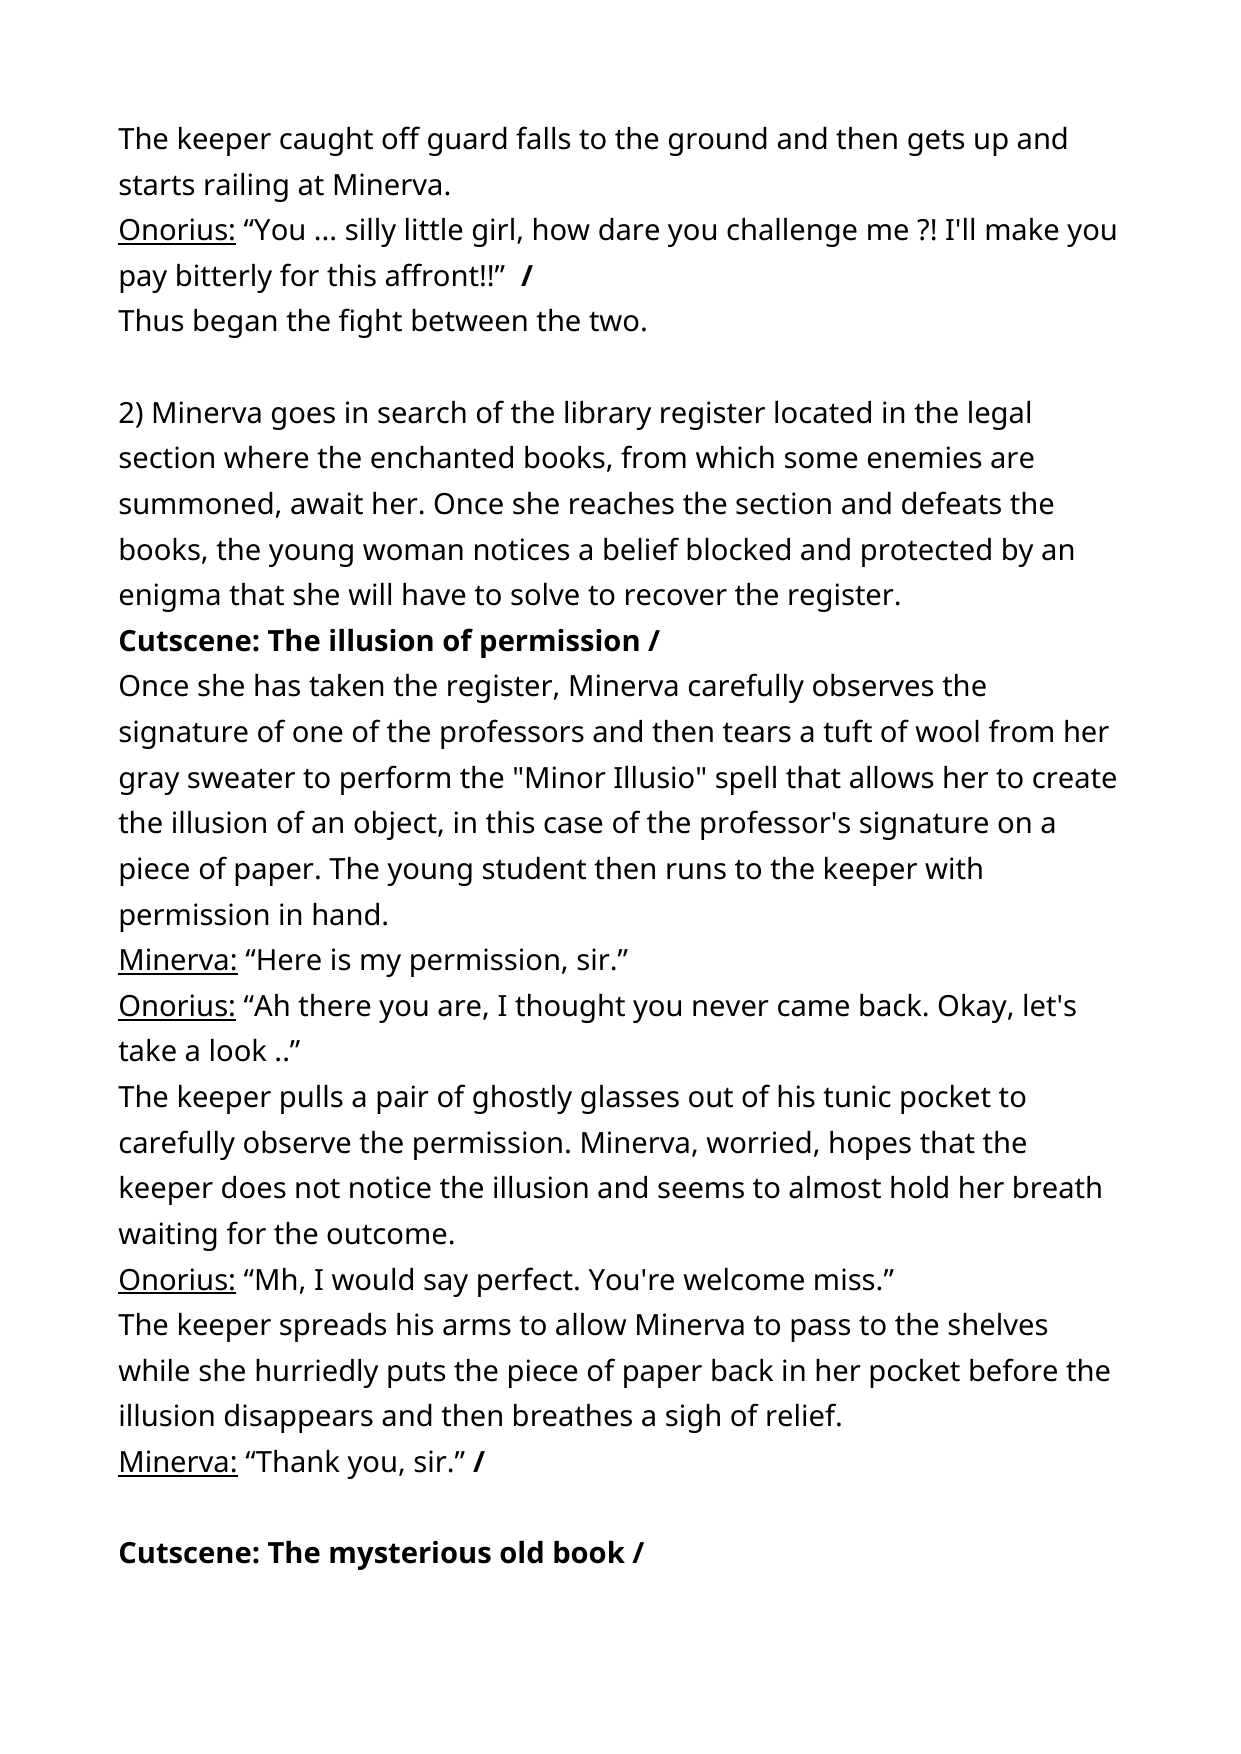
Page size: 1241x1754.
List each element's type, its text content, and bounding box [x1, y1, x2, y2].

text Cutscene: The mysterious old book / [118, 1532, 1122, 1572]
text The keeper caught off guard falls to the ground and then gets up and starts railing at Minerva. Onorius: “You ... silly little girl, how dare you challenge me ?! I'll make you pay bitterly for this affront!!” / Thus began the fight between the two. 2) Minerva goes in search of the library register located in the legal section where the enchanted books, from which some enemies are summoned, await her. Once she reaches the section and defeats the books, the young woman notices a belief blocked and protected by an enigma that she will have to solve to recover the register. [118, 118, 1122, 614]
text Onorius: “Mh, I would say perfect. You're welcome miss.” The keeper spreads his arms to allow Minerva to pass to the shelves while she hurriedly puts the piece of paper back in her pocket before the illusion disappears and then breathes a sigh of relief. Minerva: “Thank you, sir.” / [118, 1259, 1122, 1481]
text Cutscene: The illusion of permission / Once she has taken the register, Minerva carefully observes the signature of one of the professors and then tears a tuft of wool from her gray sweater to perform the "Minor Illusio" spell that allows her to create the illusion of an object, in this case of the professor's signature on a piece of paper. The young student then runs to the keeper with permission in hand. Minerva: “Here is my permission, sir.” Onorius: “Ah there you are, I thought you never came back. Okay, let's take a look ..” The keeper pulls a pair of ghostly glasses out of his tunic pocket to carefully observe the permission. Minerva, worried, hopes that the keeper does not notice the illusion and seems to almost hold her breath waiting for the outcome. [118, 620, 1122, 1253]
